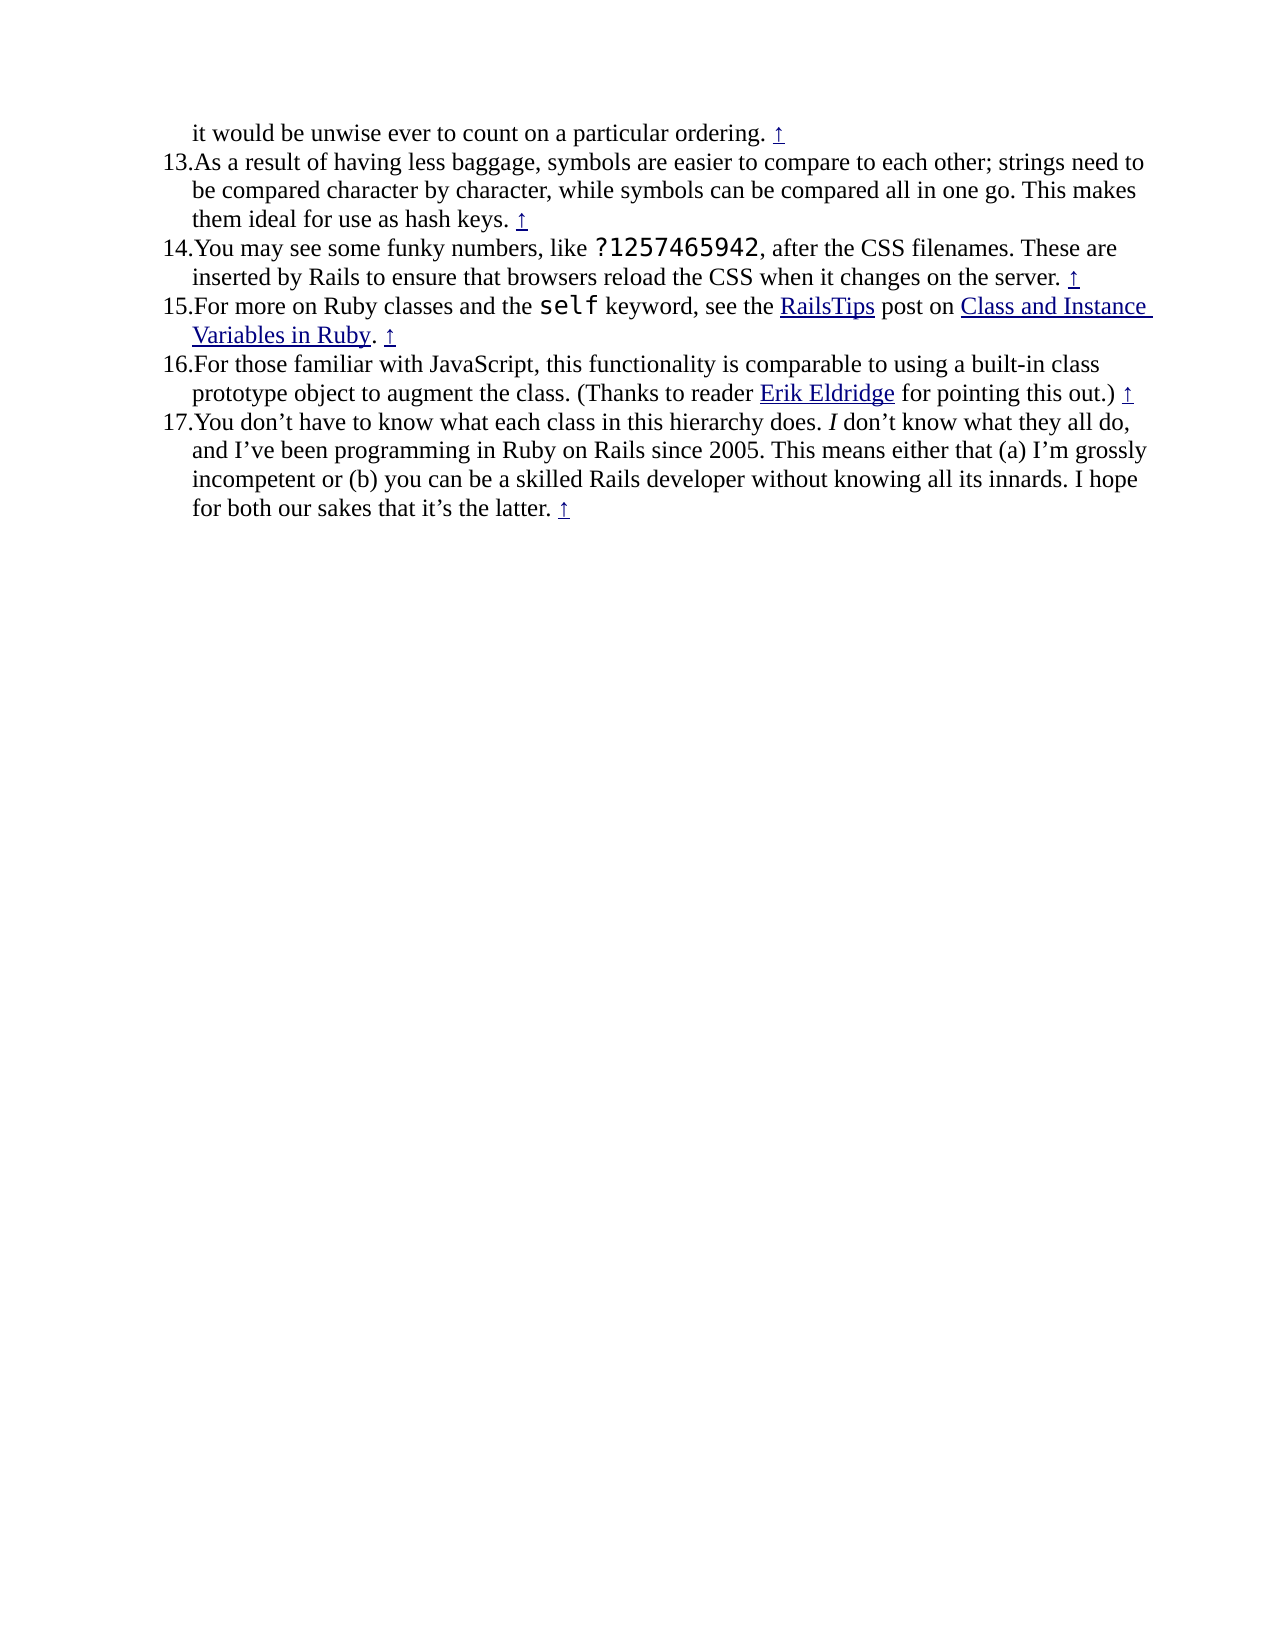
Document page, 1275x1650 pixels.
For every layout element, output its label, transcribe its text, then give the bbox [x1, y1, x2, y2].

list it would be unwise ever to count on a particular ordering. ↑ [162, 118, 1157, 147]
list For more on Ruby classes and the self keyword, see the RailsTips post on Class and Instance Variables in Ruby. ↑ [162, 291, 1157, 349]
list For those familiar with JavaScript, this functionality is comparable to using a built-in class prototype object to augment the class. (Thanks to reader Erik Eldridge for pointing this out.) ↑ [162, 349, 1157, 407]
list As a result of having less baggage, symbols are easier to compare to each other; strings need to be compared character by character, while symbols can be compared all in one go. This makes them ideal for use as hash keys. ↑ [162, 147, 1157, 233]
list You may see some funky numbers, like ?1257465942, after the CSS filenames. These are inserted by Rails to ensure that browsers reload the CSS when it changes on the server. ↑ [162, 233, 1157, 291]
list You don’t have to know what each class in this hierarchy does. I don’t know what they all do, and I’ve been programming in Ruby on Rails since 2005. This means either that (a) I’m grossly incompetent or (b) you can be a skilled Rails developer without knowing all its innards. I hope for both our sakes that it’s the latter. ↑ [162, 407, 1157, 522]
